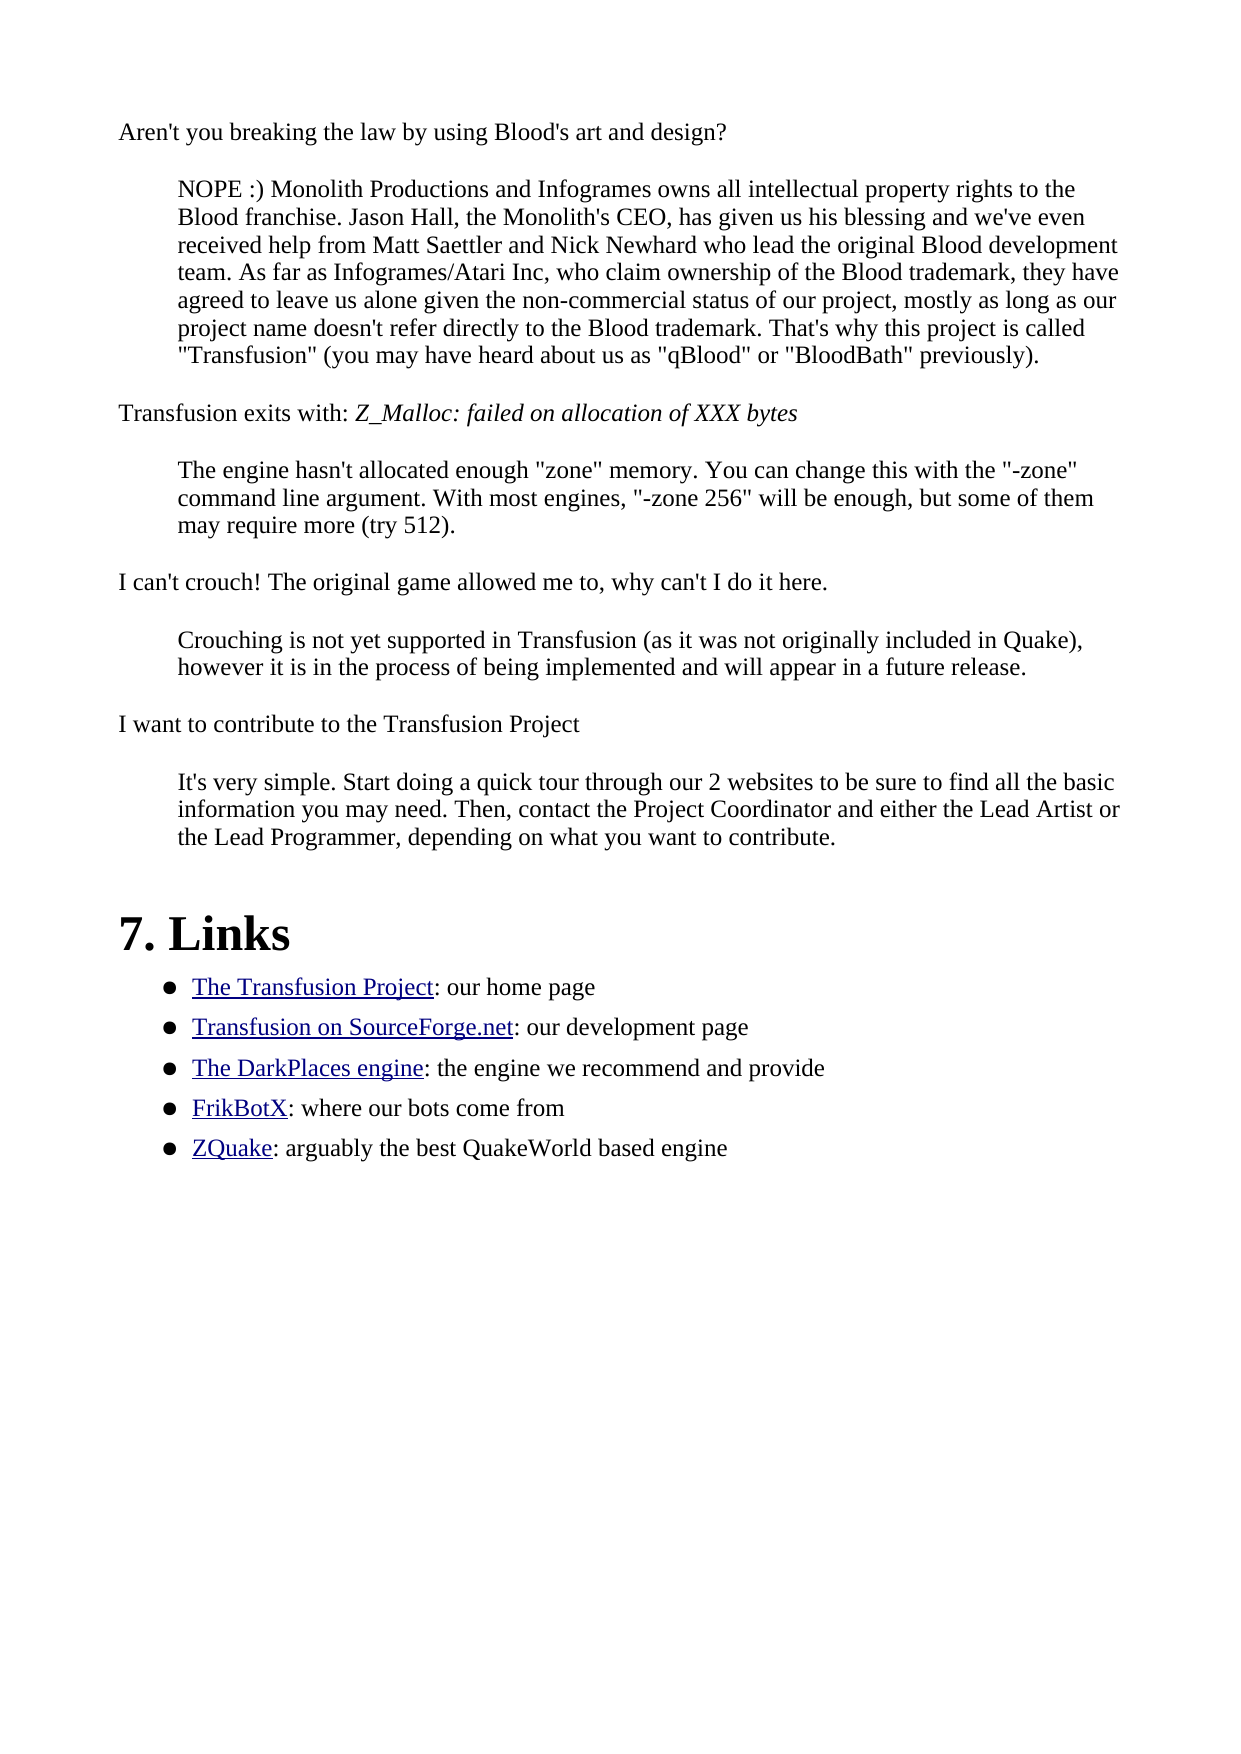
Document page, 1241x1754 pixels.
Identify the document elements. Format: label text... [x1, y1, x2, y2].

list Transfusion on SourceForge.net: our development page [162, 1013, 1122, 1041]
subtitle I want to contribute to the Transfusion Project [118, 711, 1122, 738]
list It's very simple. Start doing a quick tour through our 2 websites to be sure to find all the basic information you may need. Then, contact the Project Coordinator and either the Lead Artist or the Lead Programmer, depending on what you want to contribute. [177, 768, 1122, 851]
list Crouching is not yet supported in Transfusion (as it was not originally included in Quake), however it is in the process of being implemented and will appear in a future release. [177, 626, 1122, 681]
list ZQuake: arguably the best QuakeWorld based engine [162, 1134, 1122, 1162]
subtitle Aren't you breaking the law by using Blood's art and design? [118, 118, 1122, 146]
list The DarkPlaces engine: the engine we recommend and provide [162, 1054, 1122, 1081]
subtitle Transfusion exits with: Z_Malloc: failed on allocation of XXX bytes [118, 399, 1122, 426]
subtitle 7. Links [118, 905, 1122, 961]
list NOPE :) Monolith Productions and Infogrames owns all intellectual property rights to the Blood franchise. Jason Hall, the Monolith's CEO, has given us his blessing and we've even received help from Matt Saettler and Nick Newhard who lead the original Blood development team. As far as Infogrames/Atari Inc, who claim ownership of the Blood trademark, they have agreed to leave us alone given the non-commercial status of our project, mostly as long as our project name doesn't refer directly to the Blood trademark. That's why this project is called "Transfusion" (you may have heard about us as "qBlood" or "BloodBath" previously). [177, 175, 1122, 369]
subtitle I can't crouch! The original game allowed me to, why can't I do it here. [118, 568, 1122, 596]
list FrikBotX: where our bots come from [162, 1094, 1122, 1122]
list The Transfusion Project: our home page [162, 973, 1122, 1001]
list The engine hasn't allocated enough "zone" memory. You can change this with the "-zone" command line argument. With most engines, "-zone 256" will be enough, but some of them may require more (try 512). [177, 456, 1122, 539]
